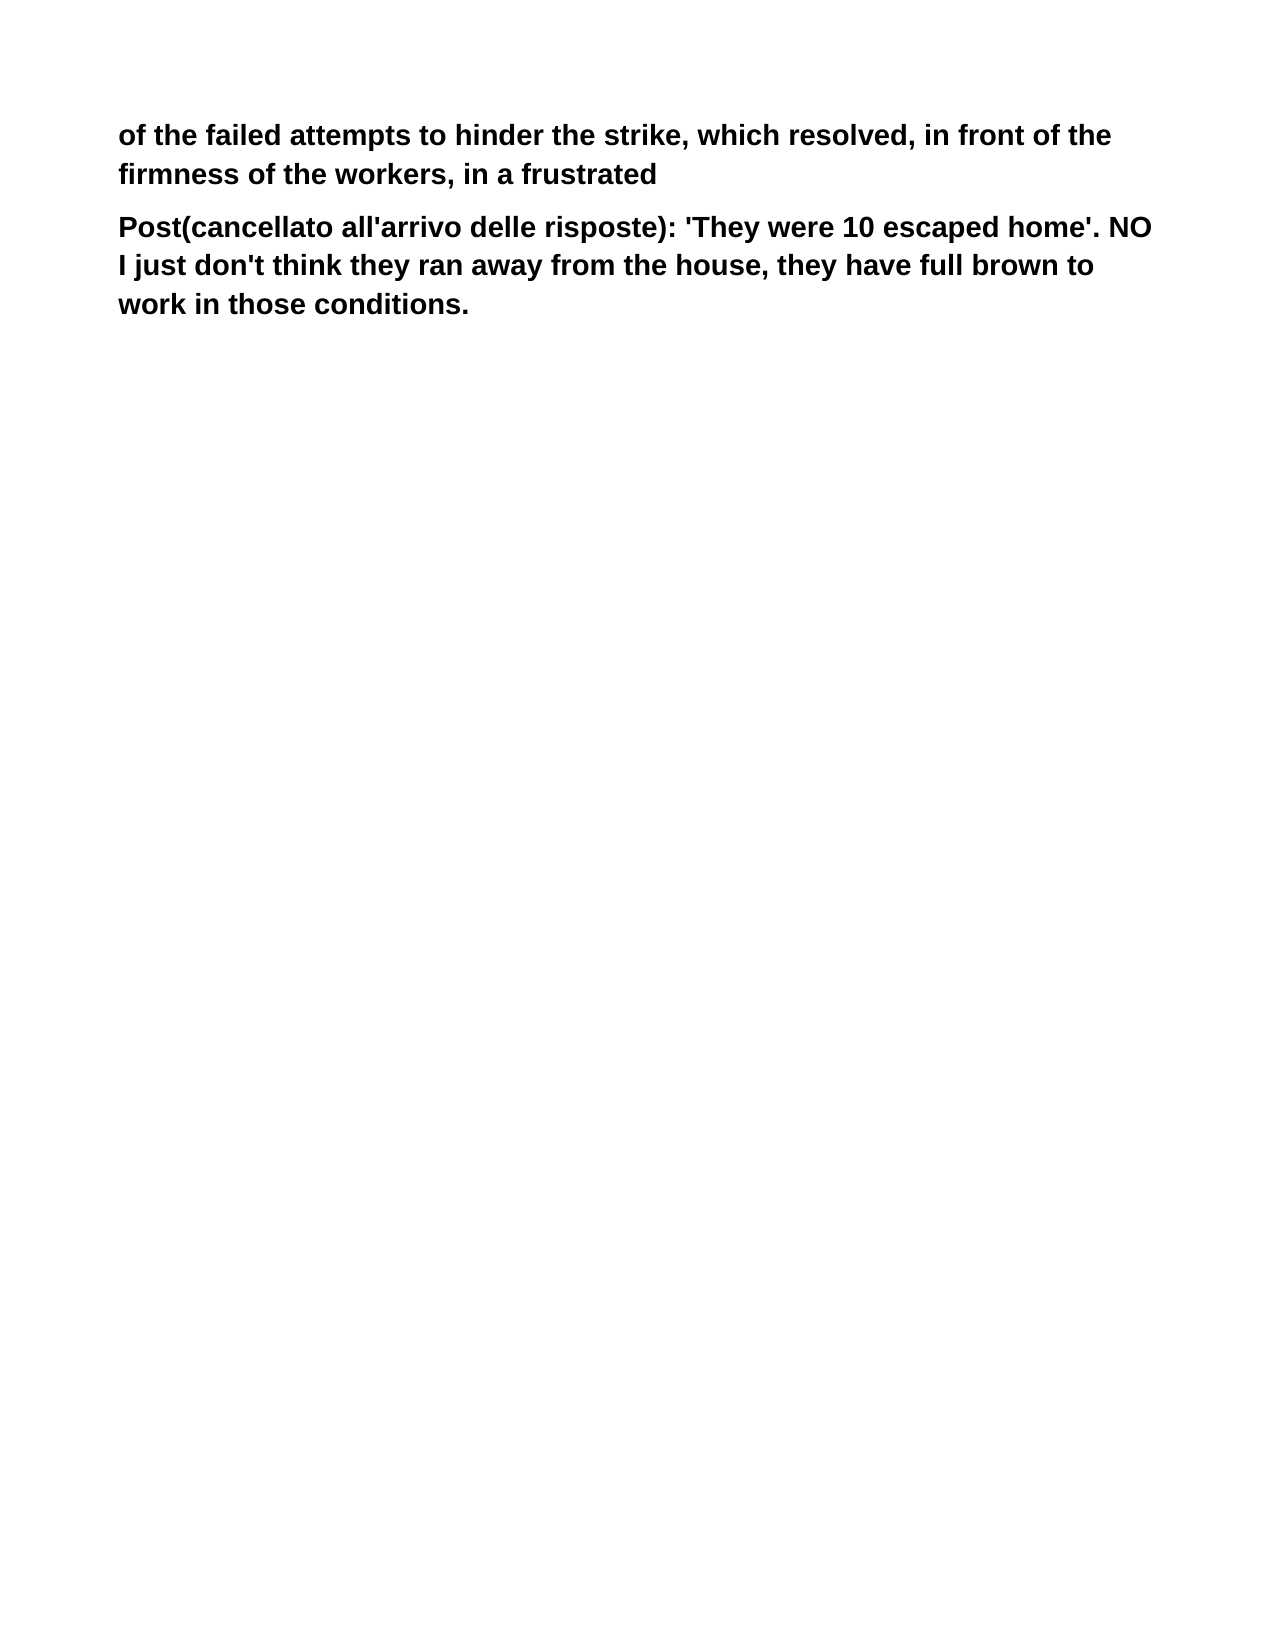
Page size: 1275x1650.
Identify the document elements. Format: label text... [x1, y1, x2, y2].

text of the failed attempts to hinder the strike, which resolved, in front of the firmness of the workers, in a frustrated [118, 118, 1157, 190]
text Post(cancellato all'arrivo delle risposte): 'They were 10 escaped home'. NO I just don't think they ran away from the house, they have full brown to work in those conditions. [118, 210, 1157, 320]
